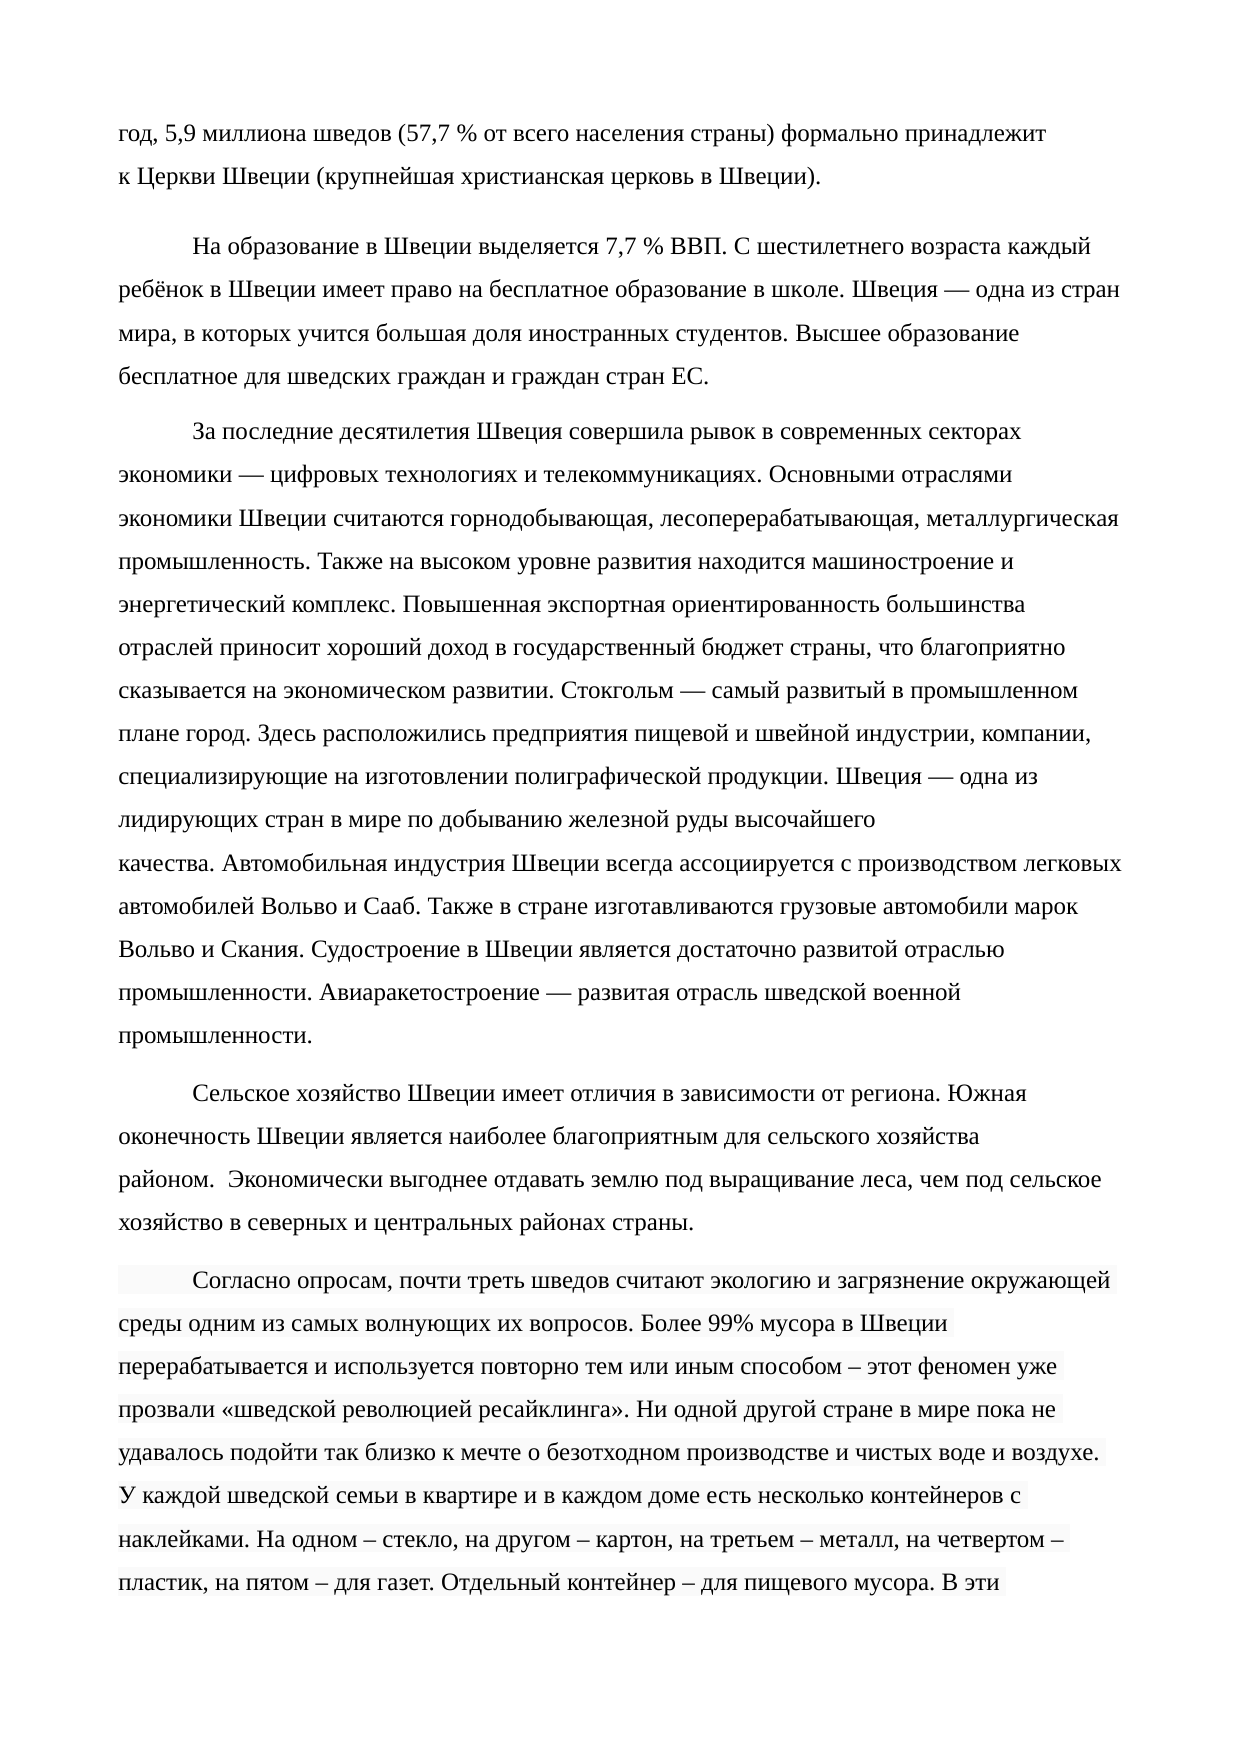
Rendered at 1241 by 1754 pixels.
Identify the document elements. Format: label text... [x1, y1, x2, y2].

text На образование в Швеции выделяется 7,7 % ВВП. С шестилетнего возраста каждый ребёнок в Швеции имеет право на бесплатное образование в школе. Швеция — одна из стран мира, в которых учится большая доля иностранных студентов. Высшее образование бесплатное для шведских граждан и граждан стран ЕС. [118, 231, 1122, 389]
text год, 5,9 миллиона шведов (57,7 % от всего населения страны) формально принадлежит к Церкви Швеции (крупнейшая христианская церковь в Швеции). [118, 118, 1122, 190]
text Сельское хозяйство Швеции имеет отличия в зависимости от региона. Южная оконечность Швеции является наиболее благоприятным для сельского хозяйства районом. Экономически выгоднее отдавать землю под выращивание леса, чем под сельское хозяйство в северных и центральных районах страны. [118, 1078, 1122, 1236]
text Согласно опросам, почти треть шведов считают экологию и загрязнение окружающей среды одним из самых волнующих их вопросов. Более 99% мусора в Швеции перерабатывается и используется повторно тем или иным способом – этот феномен уже прозвали «шведской революцией ресайклинга». Ни одной другой стране в мире пока не удавалось подойти так близко к мечте о безотходном производстве и чистых воде и воздухе. У каждой шведской семьи в квартире и в каждом доме есть несколько контейнеров с наклейками. На одном – стекло, на другом – картон, на третьем – металл, на четвертом – пластик, на пятом – для газет. Отдельный контейнер – для пищевого мусора. В эти [118, 1265, 1122, 1596]
text За последние десятилетия Швеция совершила рывок в современных секторах экономики — цифровых технологиях и телекоммуникациях. Основными отраслями экономики Швеции считаются горнодобывающая, лесоперерабатывающая, металлургическая промышленность. Также на высоком уровне развития находится машиностроение и энергетический комплекс. Повышенная экспортная ориентированность большинства отраслей приносит хороший доход в государственный бюджет страны, что благоприятно сказывается на экономическом развитии. Стокгольм — самый развитый в промышленном плане город. Здесь расположились предприятия пищевой и швейной индустрии, компании, специализирующие на изготовлении полиграфической продукции. Швеция — одна из лидирующих стран в мире по добыванию железной руды высочайшего качества. Автомобильная индустрия Швеции всегда ассоциируется с производством легковых автомобилей Вольво и Сааб. Также в стране изготавливаются грузовые автомобили марок Вольво и Скания. Судостроение в Швеции является достаточно развитой отраслью промышленности. Авиаракетостроение — развитая отрасль шведской военной промышленности. [118, 416, 1122, 1049]
